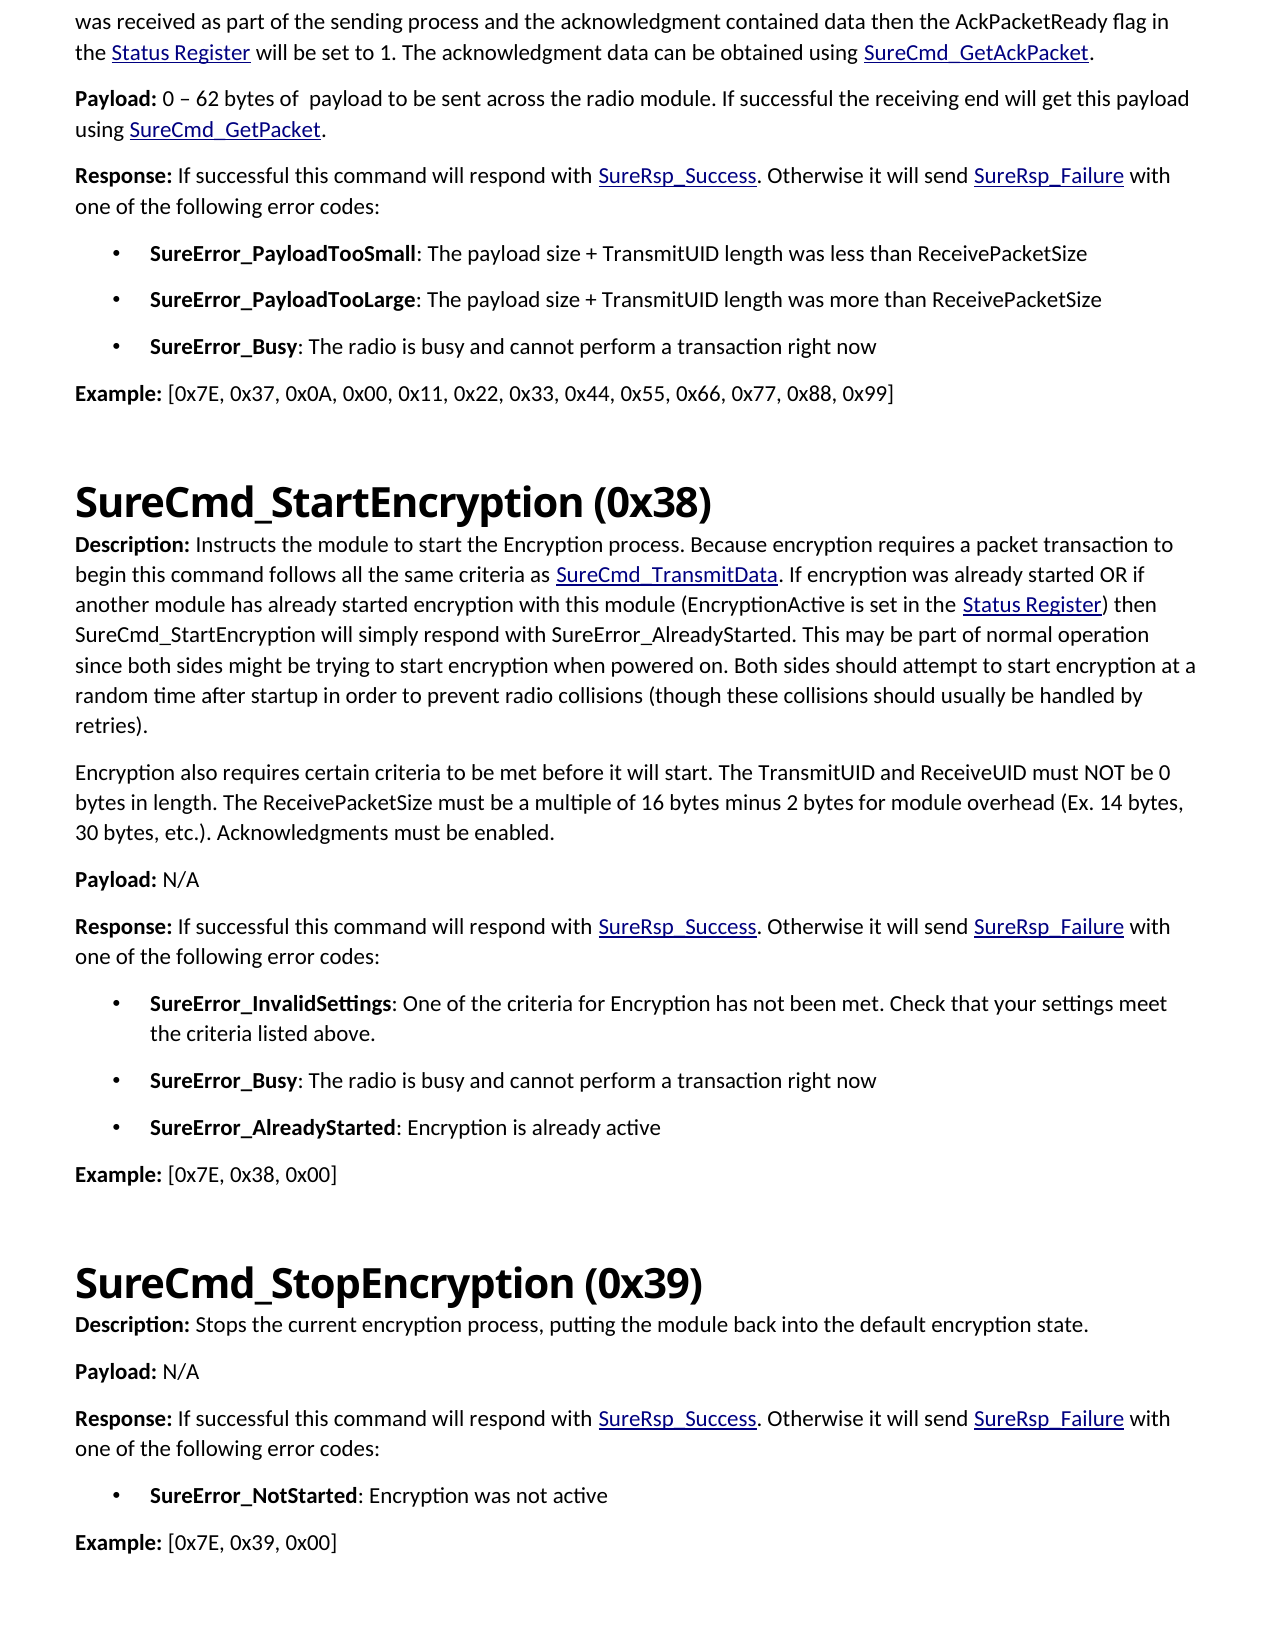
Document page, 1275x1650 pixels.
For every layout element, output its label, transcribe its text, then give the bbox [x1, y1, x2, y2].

text Payload: N/A [75, 1357, 1200, 1386]
text Response: If successful this command will respond with SureRsp_Success. Otherwise it will send SureRsp_Failure with one of the following error codes: [75, 162, 1200, 220]
text Description: Instructs the module to start the Encryption process. Because encryption requires a packet transaction to begin this command follows all the same criteria as SureCmd_TransmitData. If encryption was already started OR if another module has already started encryption with this module (EncryptionActive is set in the Status Register) then SureCmd_StartEncryption will simply respond with SureError_AlreadyStarted. This may be part of normal operation since both sides might be trying to start encryption when powered on. Both sides should attempt to start encryption at a random time after startup in order to prevent radio collisions (though these collisions should usually be handled by retries). [75, 530, 1200, 739]
list SureError_PayloadTooSmall: The payload size + TransmitUID length was less than ReceivePacketSize [112, 239, 1200, 267]
text Response: If successful this command will respond with SureRsp_Success. Otherwise it will send SureRsp_Failure with one of the following error codes: [75, 1404, 1200, 1463]
text Payload: N/A [75, 865, 1200, 893]
list SureError_Busy: The radio is busy and cannot perform a transaction right now [112, 1066, 1200, 1094]
list SureError_PayloadTooLarge: The payload size + TransmitUID length was more than ReceivePacketSize [112, 286, 1200, 314]
list SureError_AlreadyStarted: Encryption is already active [112, 1113, 1200, 1141]
text Example: [0x7E, 0x39, 0x00] [75, 1528, 1200, 1556]
title SureCmd_StopEncryption (0x39) [75, 1254, 1200, 1311]
text Encryption also requires certain criteria to be met before it will start. The TransmitUID and ReceiveUID must NOT be 0 bytes in length. The ReceivePacketSize must be a multiple of 16 bytes minus 2 bytes for module overhead (Ex. 14 bytes, 30 bytes, etc.). Acknowledgments must be enabled. [75, 758, 1200, 846]
list SureError_Busy: The radio is busy and cannot perform a transaction right now [112, 332, 1200, 361]
list SureError_NotStarted: Encryption was not active [112, 1481, 1200, 1509]
text Example: [0x7E, 0x37, 0x0A, 0x00, 0x11, 0x22, 0x33, 0x44, 0x55, 0x66, 0x77, 0x88, 0x99] [75, 379, 1200, 407]
list SureError_InvalidSettings: One of the criteria for Encryption has not been met. Check that your settings meet the criteria listed above. [112, 989, 1200, 1047]
text Description: Stops the current encryption process, putting the module back into the default encryption state. [75, 1311, 1200, 1339]
title SureCmd_StartEncryption (0x38) [75, 473, 1200, 530]
text Payload: 0 – 62 bytes of payload to be sent across the radio module. If successful the receiving end will get this payload using SureCmd_GetPacket. [75, 84, 1200, 143]
text was received as part of the sending process and the acknowledgment contained data then the AckPacketReady flag in the Status Register will be set to 1. The acknowledgment data can be obtained using SureCmd_GetAckPacket. [75, 7, 1200, 66]
text Response: If successful this command will respond with SureRsp_Success. Otherwise it will send SureRsp_Failure with one of the following error codes: [75, 912, 1200, 970]
text Example: [0x7E, 0x38, 0x00] [75, 1160, 1200, 1188]
